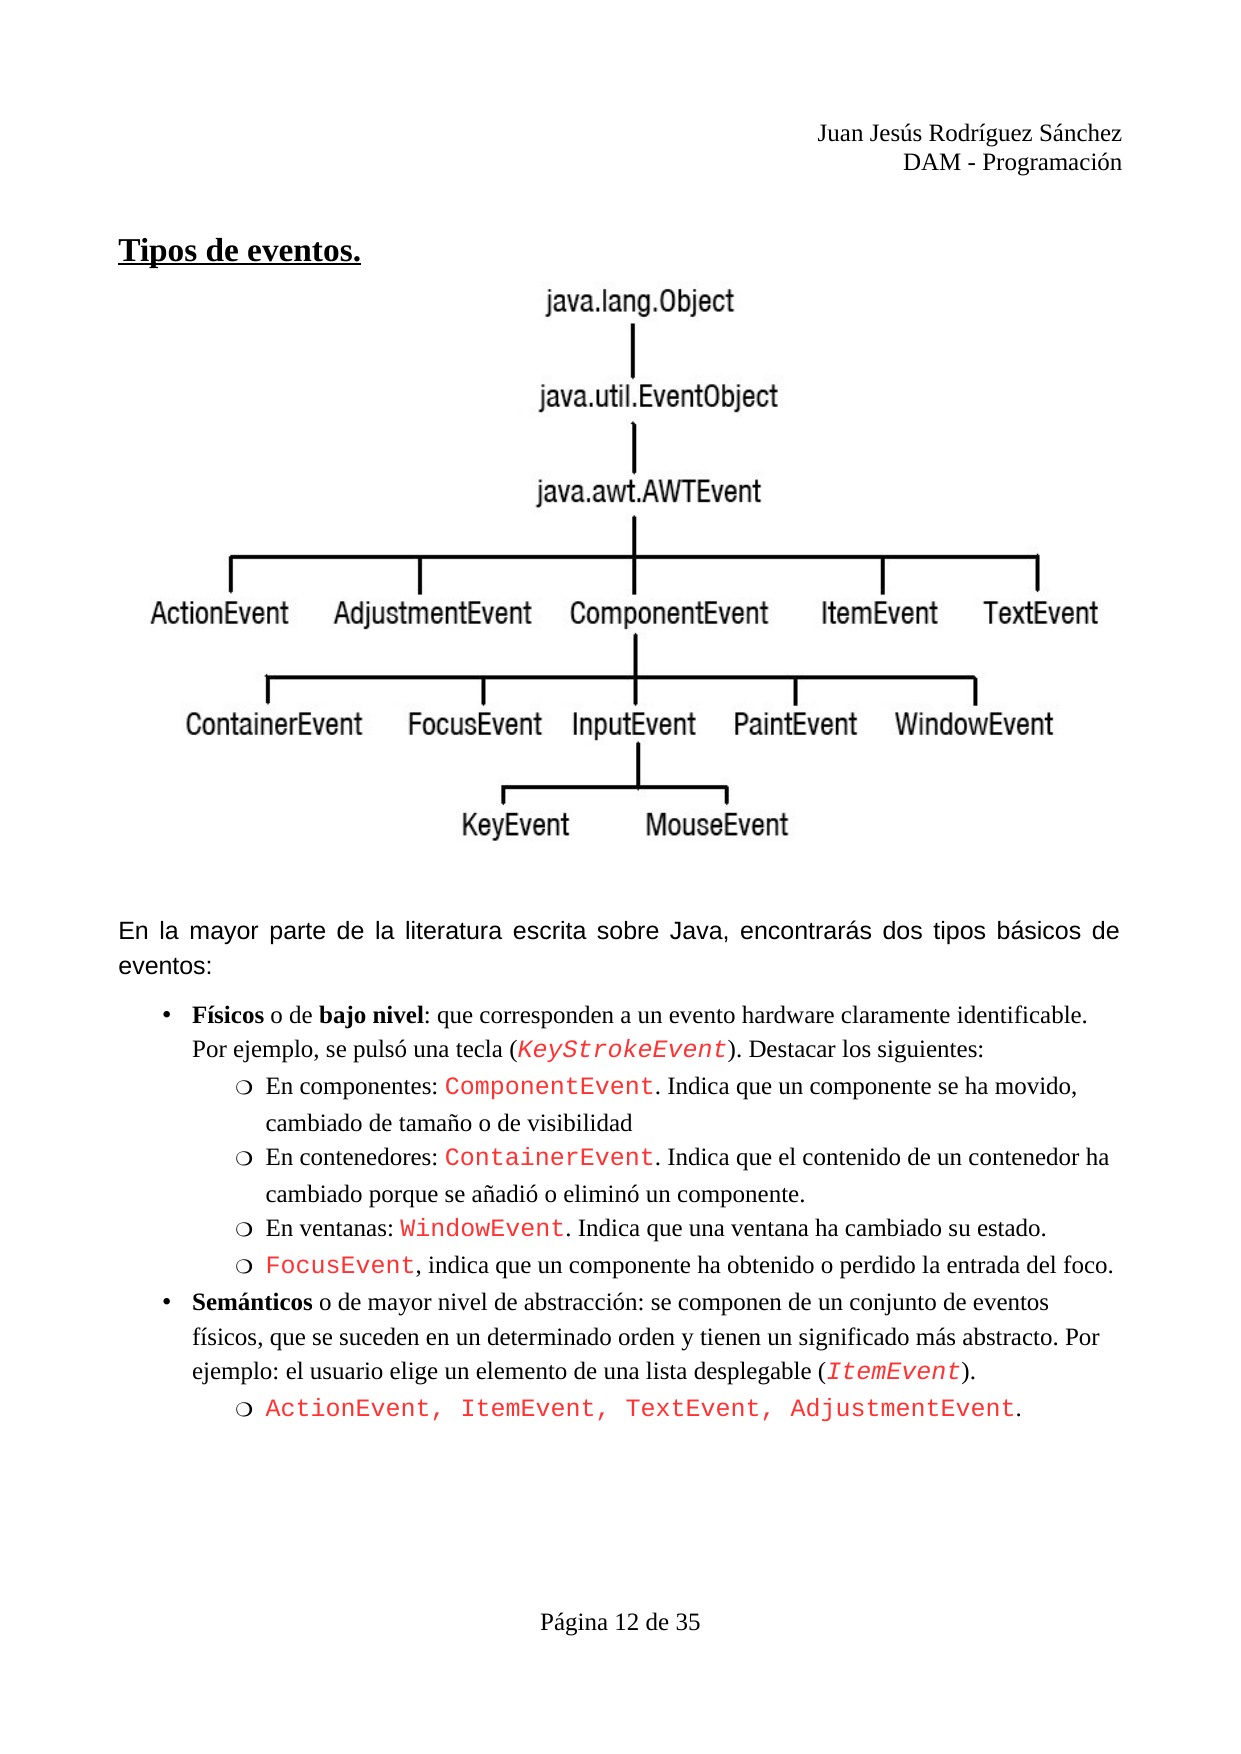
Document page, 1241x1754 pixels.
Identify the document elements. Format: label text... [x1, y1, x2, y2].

subtitle Tipos de eventos. [118, 230, 1122, 268]
picture [118, 281, 1123, 862]
list En componentes: ComponentEvent. Indica que un componente se ha movido, cambiado de tamaño o de visibilidad [236, 1071, 1122, 1137]
list En ventanas: WindowEvent. Indica que una ventana ha cambiado su estado. [236, 1213, 1122, 1244]
list Físicos o de bajo nivel: que corresponden a un evento hardware claramente identificable. Por ejemplo, se pulsó una tecla (KeyStrokeEvent). Destacar los siguientes: [162, 1000, 1122, 1065]
list FocusEvent, indica que un componente ha obtenido o perdido la entrada del foco. [236, 1250, 1122, 1281]
list Semánticos o de mayor nivel de abstracción: se componen de un conjunto de eventos físicos, que se suceden en un determinado orden y tienen un significado más abstracto. Por ejemplo: el usuario elige un elemento de una lista desplegable (ItemEvent). [162, 1287, 1122, 1387]
list ActionEvent, ItemEvent, TextEvent, AdjustmentEvent. [236, 1393, 1122, 1424]
list En contenedores: ContainerEvent. Indica que el contenido de un contenedor ha cambiado porque se añadió o eliminó un componente. [236, 1142, 1122, 1208]
text En la mayor parte de la literatura escrita sobre Java, encontrarás dos tipos básicos de eventos: [118, 916, 1122, 979]
